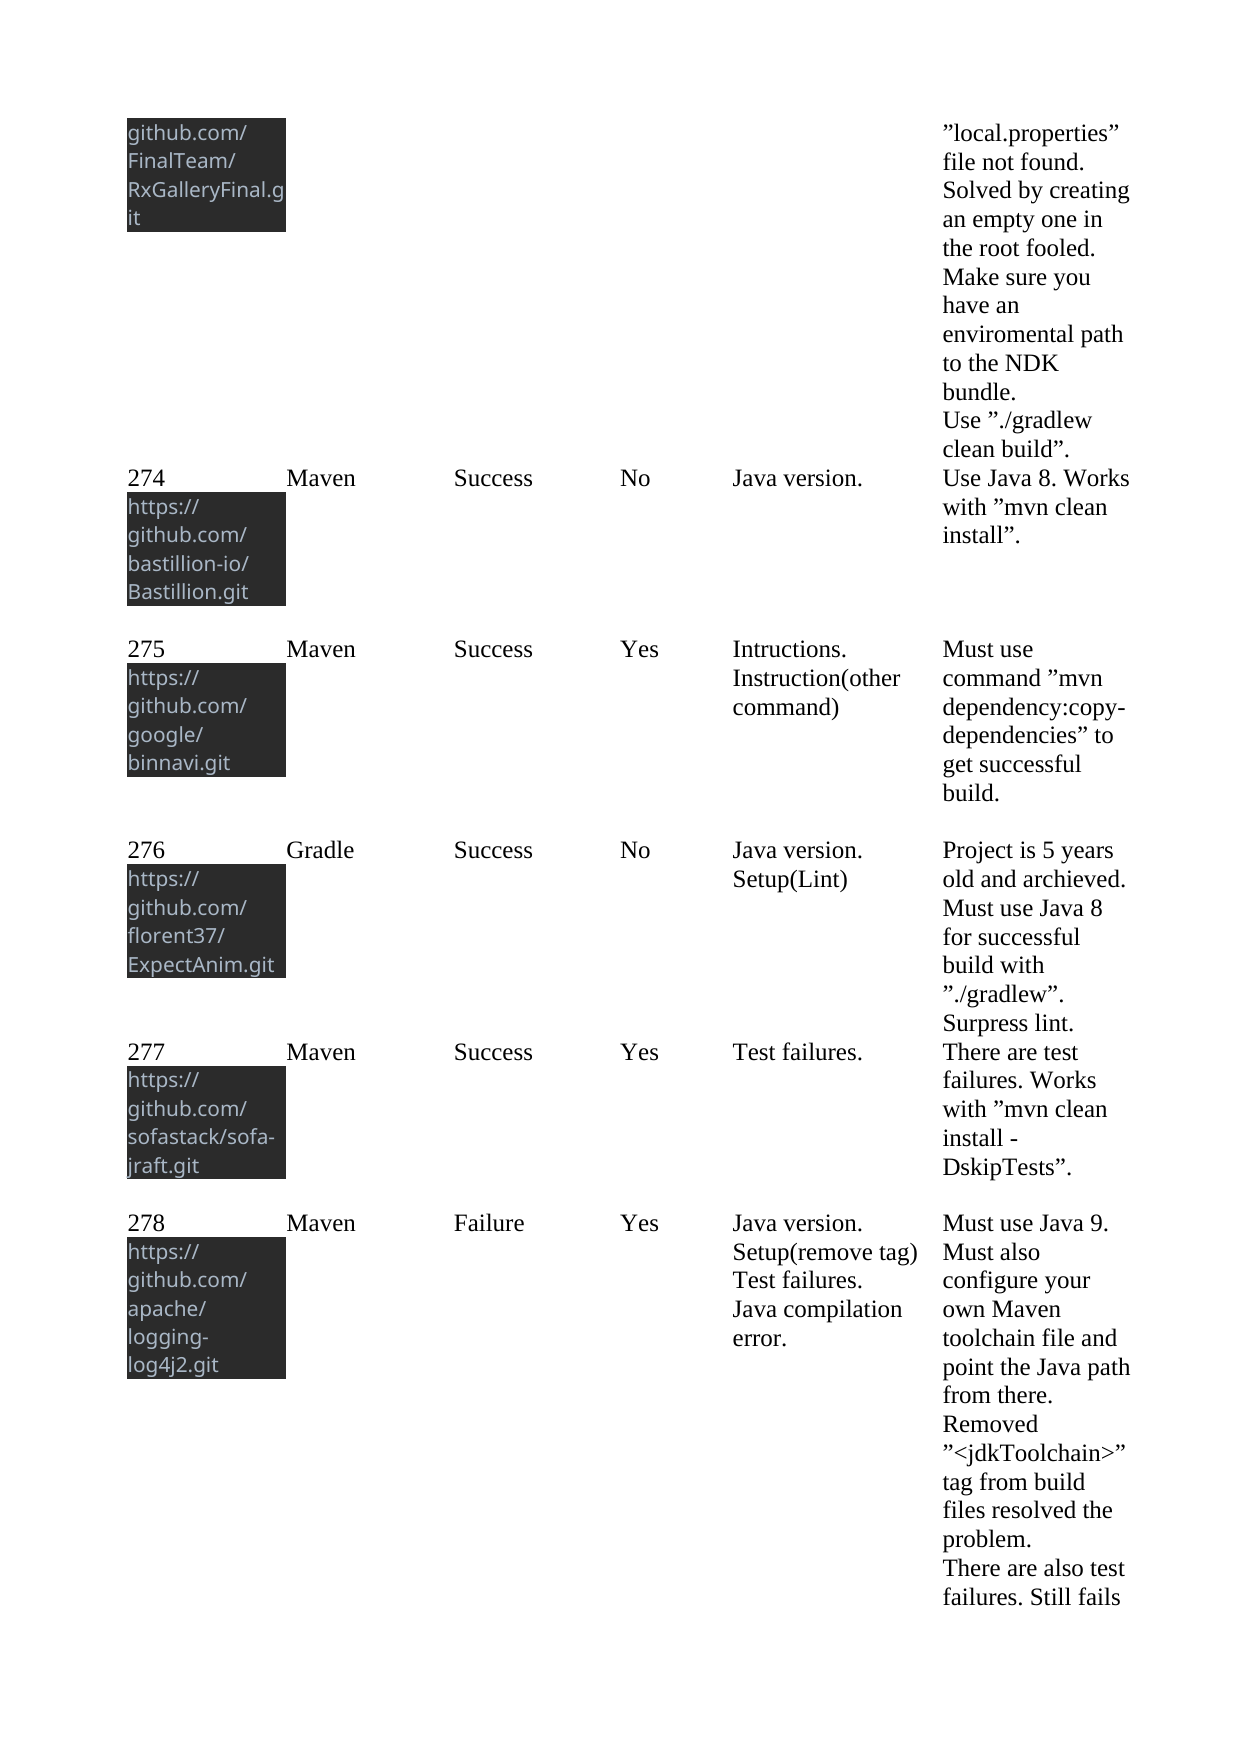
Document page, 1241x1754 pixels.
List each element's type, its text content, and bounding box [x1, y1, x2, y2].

table_cell 273 https://github.com/FinalTeam/RxGalleryFinal.git [128, 232, 286, 463]
table_cell Java version. [733, 463, 942, 634]
table_cell 275 https://github.com/google/binnavi.git [128, 634, 286, 663]
table_cell Java version. Setup(Lint) [733, 836, 942, 1037]
table_cell Must use command ”mvn dependency:copy-dependencies” to get successful build. [942, 634, 1131, 836]
table_cell Maven [286, 463, 454, 634]
table_cell Project is 5 years old and archieved. Must use Java 8 for successful build with ”./gradlew”. Surpress lint. [942, 836, 1131, 1037]
table_cell 274 https://github.com/bastillion-io/Bastillion.git [128, 606, 286, 634]
table_cell Failure [454, 1208, 620, 1611]
table_cell Maven [286, 634, 454, 836]
table_cell Use Java 8. Works with ”mvn clean install”. [942, 463, 1131, 634]
table_cell No [620, 836, 732, 1037]
table_cell 278 https://github.com/apache/logging-log4j2.git [128, 1379, 286, 1611]
table_cell 276 https://github.com/florent37/ExpectAnim.git [128, 978, 286, 1037]
table_cell 277 https://github.com/sofastack/sofa-jraft.git [128, 1037, 286, 1066]
table_cell Yes [620, 1208, 732, 1611]
table_cell [733, 118, 942, 463]
table_cell [620, 118, 732, 463]
table_cell Maven [286, 1208, 454, 1611]
table_cell 276 https://github.com/florent37/ExpectAnim.git [128, 836, 286, 864]
table_cell 275 https://github.com/google/binnavi.git [128, 777, 286, 836]
table_cell ”local.properties” file not found. Solved by creating an empty one in the root fooled. Make sure you have an enviromental path to the NDK bundle. Use ”./gradlew clean build”. [942, 118, 1131, 463]
table_cell Intructions. Instruction(other command) [733, 634, 942, 836]
table_cell 274 https://github.com/bastillion-io/Bastillion.git [128, 463, 286, 492]
table_cell Gradle [286, 836, 454, 1037]
table_cell [286, 118, 454, 463]
table_cell Test failures. [733, 1037, 942, 1208]
table_cell No [620, 463, 732, 634]
table_cell Maven [286, 1037, 454, 1208]
table_cell Success [454, 836, 620, 1037]
table_cell 278 https://github.com/apache/logging-log4j2.git [128, 1208, 286, 1237]
table_cell Yes [620, 1037, 732, 1208]
table_cell Success [454, 463, 620, 634]
table_cell 277 https://github.com/sofastack/sofa-jraft.git [128, 1179, 286, 1208]
table_cell Yes [620, 634, 732, 836]
table_cell Java version. Setup(remove tag) Test failures. Java compilation error. [733, 1208, 942, 1611]
table_cell [454, 118, 620, 463]
table_cell Success [454, 1037, 620, 1208]
table_cell Must use Java 9. Must also configure your own Maven toolchain file and point the Java path from there. Removed ”<jdkToolchain>” tag from build files resolved the problem. There are also test failures. Still fails [942, 1208, 1131, 1611]
table_cell There are test failures. Works with ”mvn clean install -DskipTests”. [942, 1037, 1131, 1208]
table_cell Success [454, 634, 620, 836]
